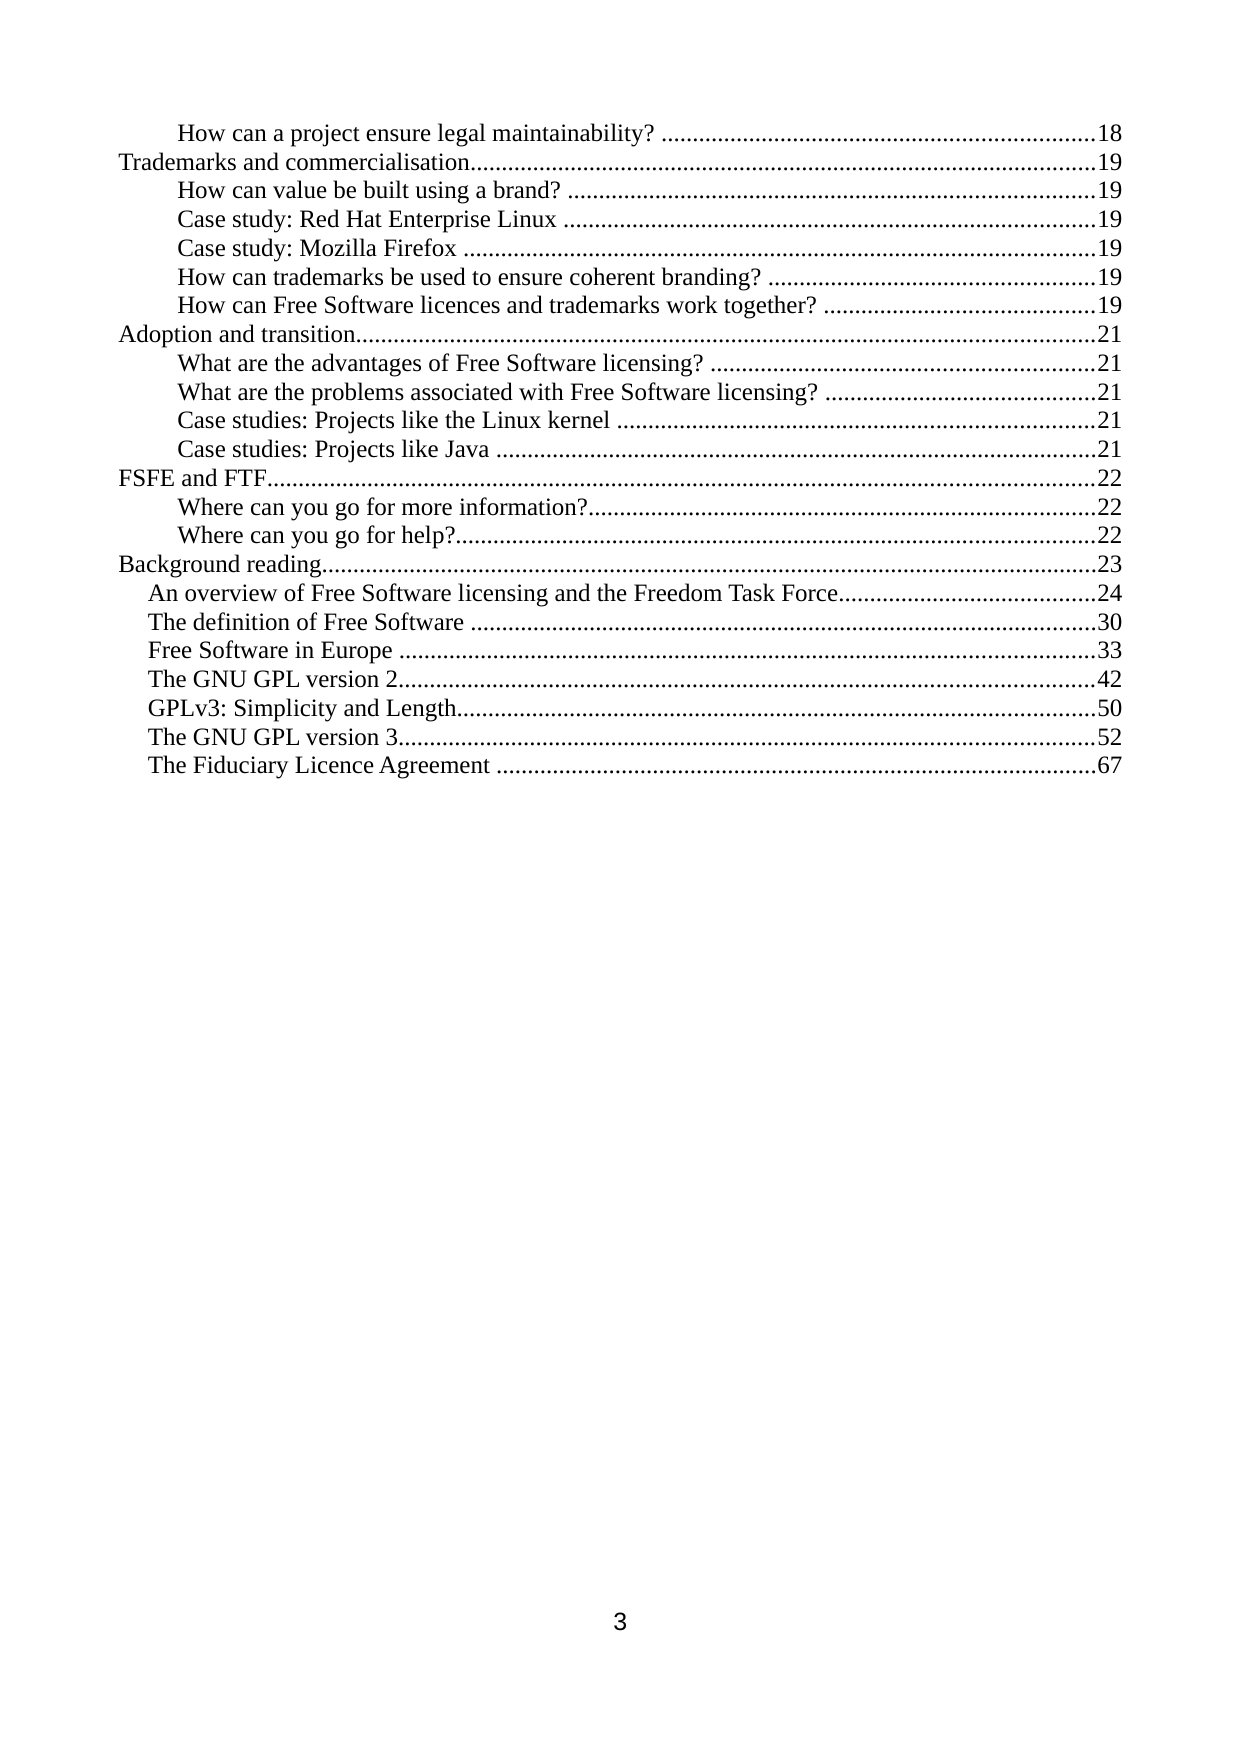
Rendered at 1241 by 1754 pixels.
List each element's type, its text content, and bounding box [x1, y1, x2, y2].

text What are the advantages of Free Software licensing? 21 [177, 348, 1122, 377]
text The definition of Free Software 30 [148, 607, 1122, 636]
text Where can you go for help? 22 [177, 521, 1122, 549]
text Case study: Red Hat Enterprise Linux 19 [177, 204, 1122, 233]
text The GNU GPL version 3 52 [148, 722, 1122, 751]
text Trademarks and commercialisation 19 [118, 147, 1122, 176]
text What are the problems associated with Free Software licensing? 21 [177, 377, 1122, 406]
text An overview of Free Software licensing and the Freedom Task Force 24 [148, 578, 1122, 607]
text How can value be built using a brand? 19 [177, 176, 1122, 204]
text Case studies: Projects like Java 21 [177, 434, 1122, 463]
text The Fiduciary Licence Agreement 67 [148, 751, 1122, 779]
text Case study: Mozilla Firefox 19 [177, 233, 1122, 262]
text Where can you go for more information? 22 [177, 492, 1122, 521]
text How can trademarks be used to ensure coherent branding? 19 [177, 262, 1122, 291]
text Case studies: Projects like the Linux kernel 21 [177, 406, 1122, 434]
text The GNU GPL version 2 42 [148, 664, 1122, 693]
text How can Free Software licences and trademarks work together? 19 [177, 291, 1122, 319]
text Adoption and transition 21 [118, 319, 1122, 348]
text Free Software in Europe 33 [148, 636, 1122, 664]
text GPLv3: Simplicity and Length 50 [148, 693, 1122, 722]
text FSFE and FTF 22 [118, 463, 1122, 492]
text Background reading 23 [118, 549, 1122, 578]
text How can a project ensure legal maintainability? 18 [177, 118, 1122, 147]
